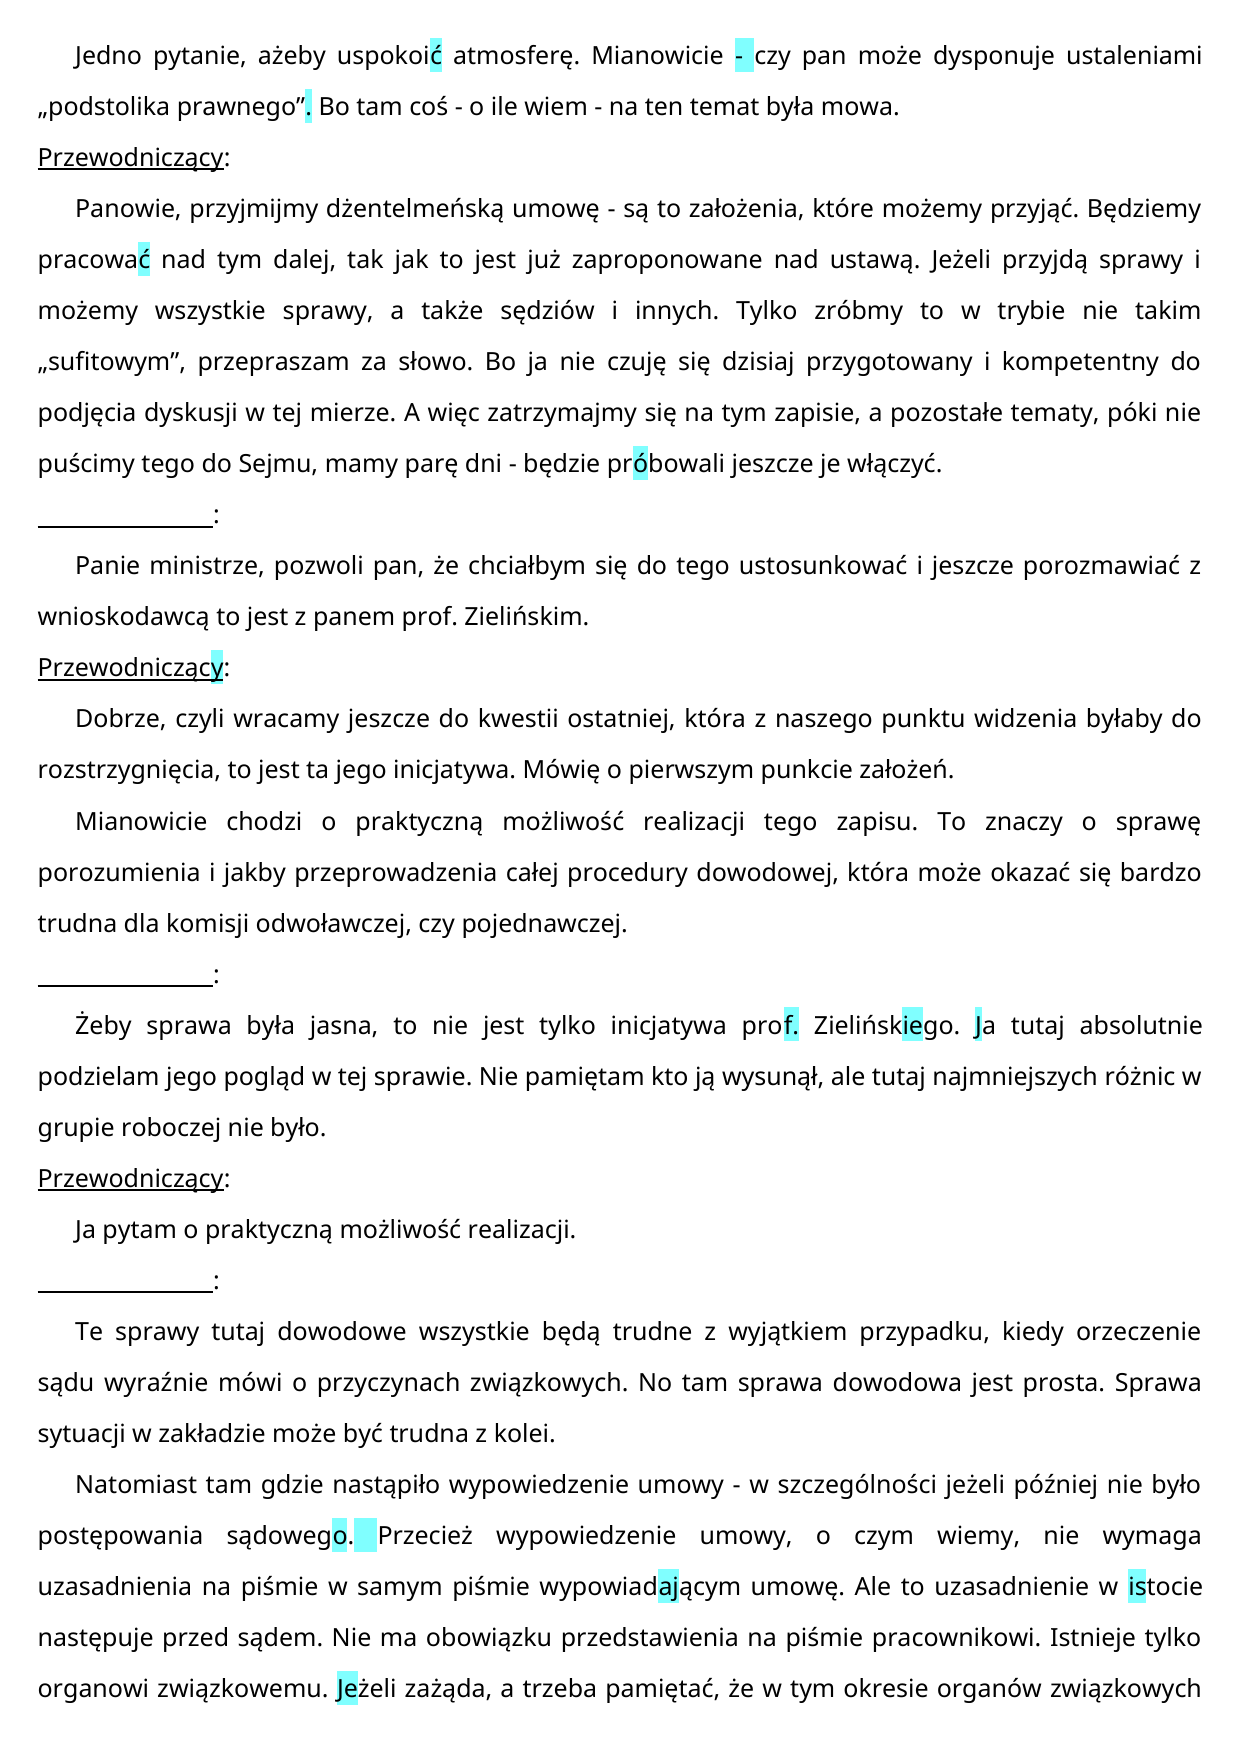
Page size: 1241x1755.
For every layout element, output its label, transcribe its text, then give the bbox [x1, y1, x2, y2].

text Mianowicie chodzi o praktyczną możliwość realizacji tego zapisu. To znaczy o sprawę porozumienia i jakby przeprowadzenia całej procedury dowodowej, która może okazać się bardzo trudna dla komisji odwoławczej, czy pojednawczej. [37, 803, 1203, 939]
text Przewodniczący: [37, 1160, 1203, 1194]
text Dobrze, czyli wracamy jeszcze do kwestii ostatniej, która z naszego punktu widzenia byłaby do rozstrzygnięcia, to jest ta jego inicjatywa. Mówię o pierwszym punkcie założeń. [37, 701, 1203, 786]
text Panowie, przyjmijmy dżentelmeńską umowę - są to założenia, które możemy przyjąć. Będziemy pracować nad tym dalej, tak jak to jest już zaproponowane nad ustawą. Jeżeli przyjdą sprawy i możemy wszystkie sprawy, a także sędziów i innych. Tylko zróbmy to w trybie nie takim „sufitowym”, przepraszam za słowo. Bo ja nie czuję się dzisiaj przygotowany i kompetentny do podjęcia dyskusji w tej mierze. A więc zatrzymajmy się na tym zapisie, a pozostałe tematy, póki nie puścimy tego do Sejmu, mamy parę dni - będzie próbowali jeszcze je włączyć. [37, 191, 1203, 480]
text Ja pytam o praktyczną możliwość realizacji. [37, 1211, 1203, 1246]
text Jedno pytanie, ażeby uspokoić atmosferę. Mianowicie - czy pan może dysponuje ustaleniami „podstolika prawnego”. Bo tam coś - o ile wiem - na ten temat była mowa. [37, 37, 1203, 123]
text : [37, 1262, 1203, 1297]
text : [37, 956, 1203, 990]
text : [37, 497, 1203, 531]
text Przewodniczący: [37, 139, 1203, 174]
text Te sprawy tutaj dowodowe wszystkie będą trudne z wyjątkiem przypadku, kiedy orzeczenie sądu wyraźnie mówi o przyczynach związkowych. No tam sprawa dowodowa jest prosta. Sprawa sytuacji w zakładzie może być trudna z kolei. [37, 1313, 1203, 1450]
text Natomiast tam gdzie nastąpiło wypowiedzenie umowy - w szczególności jeżeli później nie było postępowania sądowego. Przecież wypowiedzenie umowy, o czym wiemy, nie wymaga uzasadnienia na piśmie w samym piśmie wypowiadającym umowę. Ale to uzasadnienie w istocie następuje przed sądem. Nie ma obowiązku przedstawienia na piśmie pracownikowi. Istnieje tylko organowi związkowemu. Jeżeli zażąda, a trzeba pamiętać, że w tym okresie organów związkowych [37, 1467, 1203, 1705]
text Panie ministrze, pozwoli pan, że chciałbym się do tego ustosunkować i jeszcze porozmawiać z wnioskodawcą to jest z panem prof. Zielińskim. [37, 548, 1203, 633]
text Przewodniczący: [37, 650, 1203, 684]
text Żeby sprawa była jasna, to nie jest tylko inicjatywa prof. Zielińskiego. Ja tutaj absolutnie podzielam jego pogląd w tej sprawie. Nie pamiętam kto ją wysunął, ale tutaj najmniejszych różnic w grupie roboczej nie było. [37, 1007, 1203, 1143]
